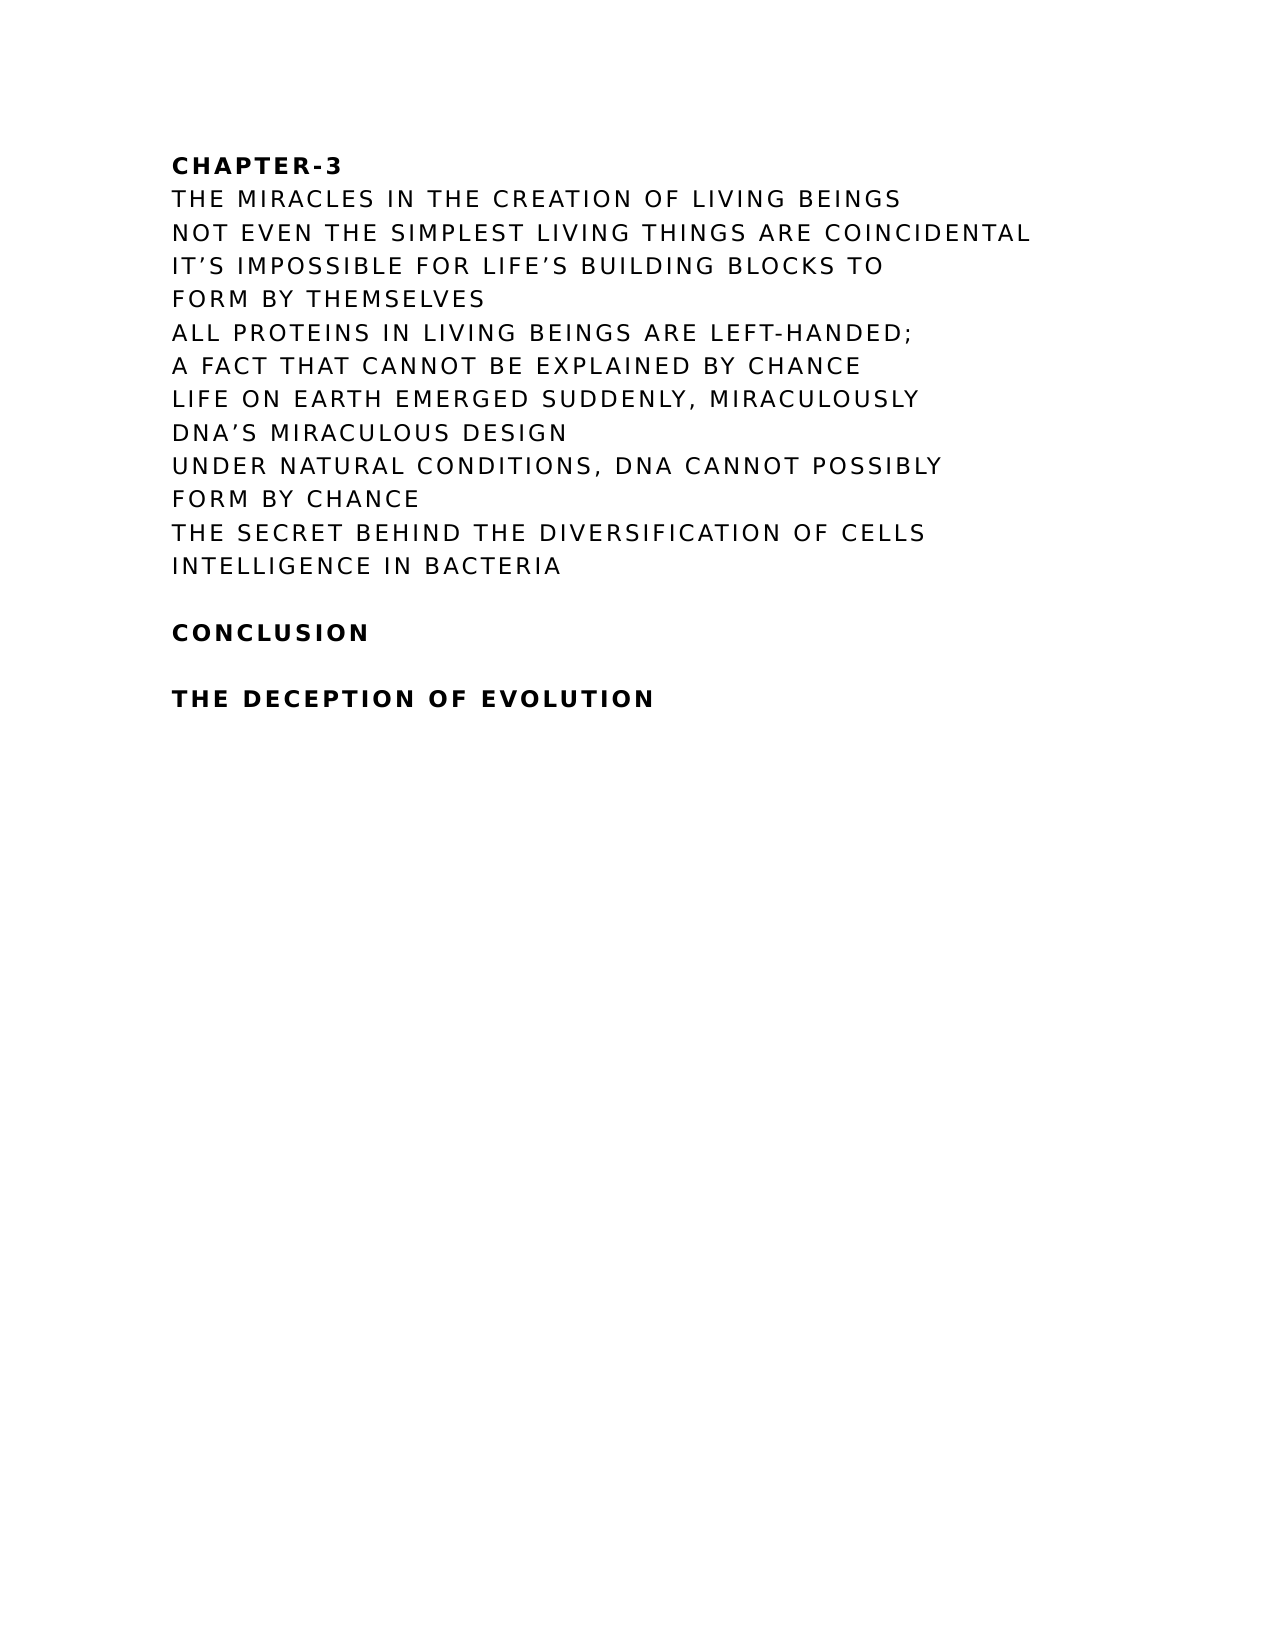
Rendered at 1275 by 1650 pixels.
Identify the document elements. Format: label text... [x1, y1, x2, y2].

text LIFE ON EARTH EMERGED SUDDENLY, MIRACULOUSLY [112, 381, 1145, 414]
text FORM BY THEMSELVES [112, 281, 1145, 314]
text THE SECRET BEHIND THE DIVERSIFICATION OF CELLS [112, 514, 1145, 548]
text DNA’S MIRACULOUS DESIGN [112, 414, 1145, 448]
text ALL PROTEINS IN LIVING BEINGS ARE LEFT-HANDED; [112, 314, 1145, 348]
text CONCLUSION [112, 614, 1145, 648]
text CHAPTER-3 [112, 148, 1145, 181]
text THE MIRACLES IN THE CREATION OF LIVING BEINGS [112, 181, 1145, 214]
text THE DECEPTION OF EVOLUTION [112, 681, 1145, 714]
text NOT EVEN THE SIMPLEST LIVING THINGS ARE COINCIDENTAL [112, 214, 1145, 248]
text FORM BY CHANCE [112, 481, 1145, 514]
text IT’S IMPOSSIBLE FOR LIFE’S BUILDING BLOCKS TO [112, 248, 1145, 281]
text INTELLIGENCE IN BACTERIA [112, 548, 1145, 581]
text A FACT THAT CANNOT BE EXPLAINED BY CHANCE [112, 348, 1145, 381]
text UNDER NATURAL CONDITIONS, DNA CANNOT POSSIBLY [112, 448, 1145, 481]
